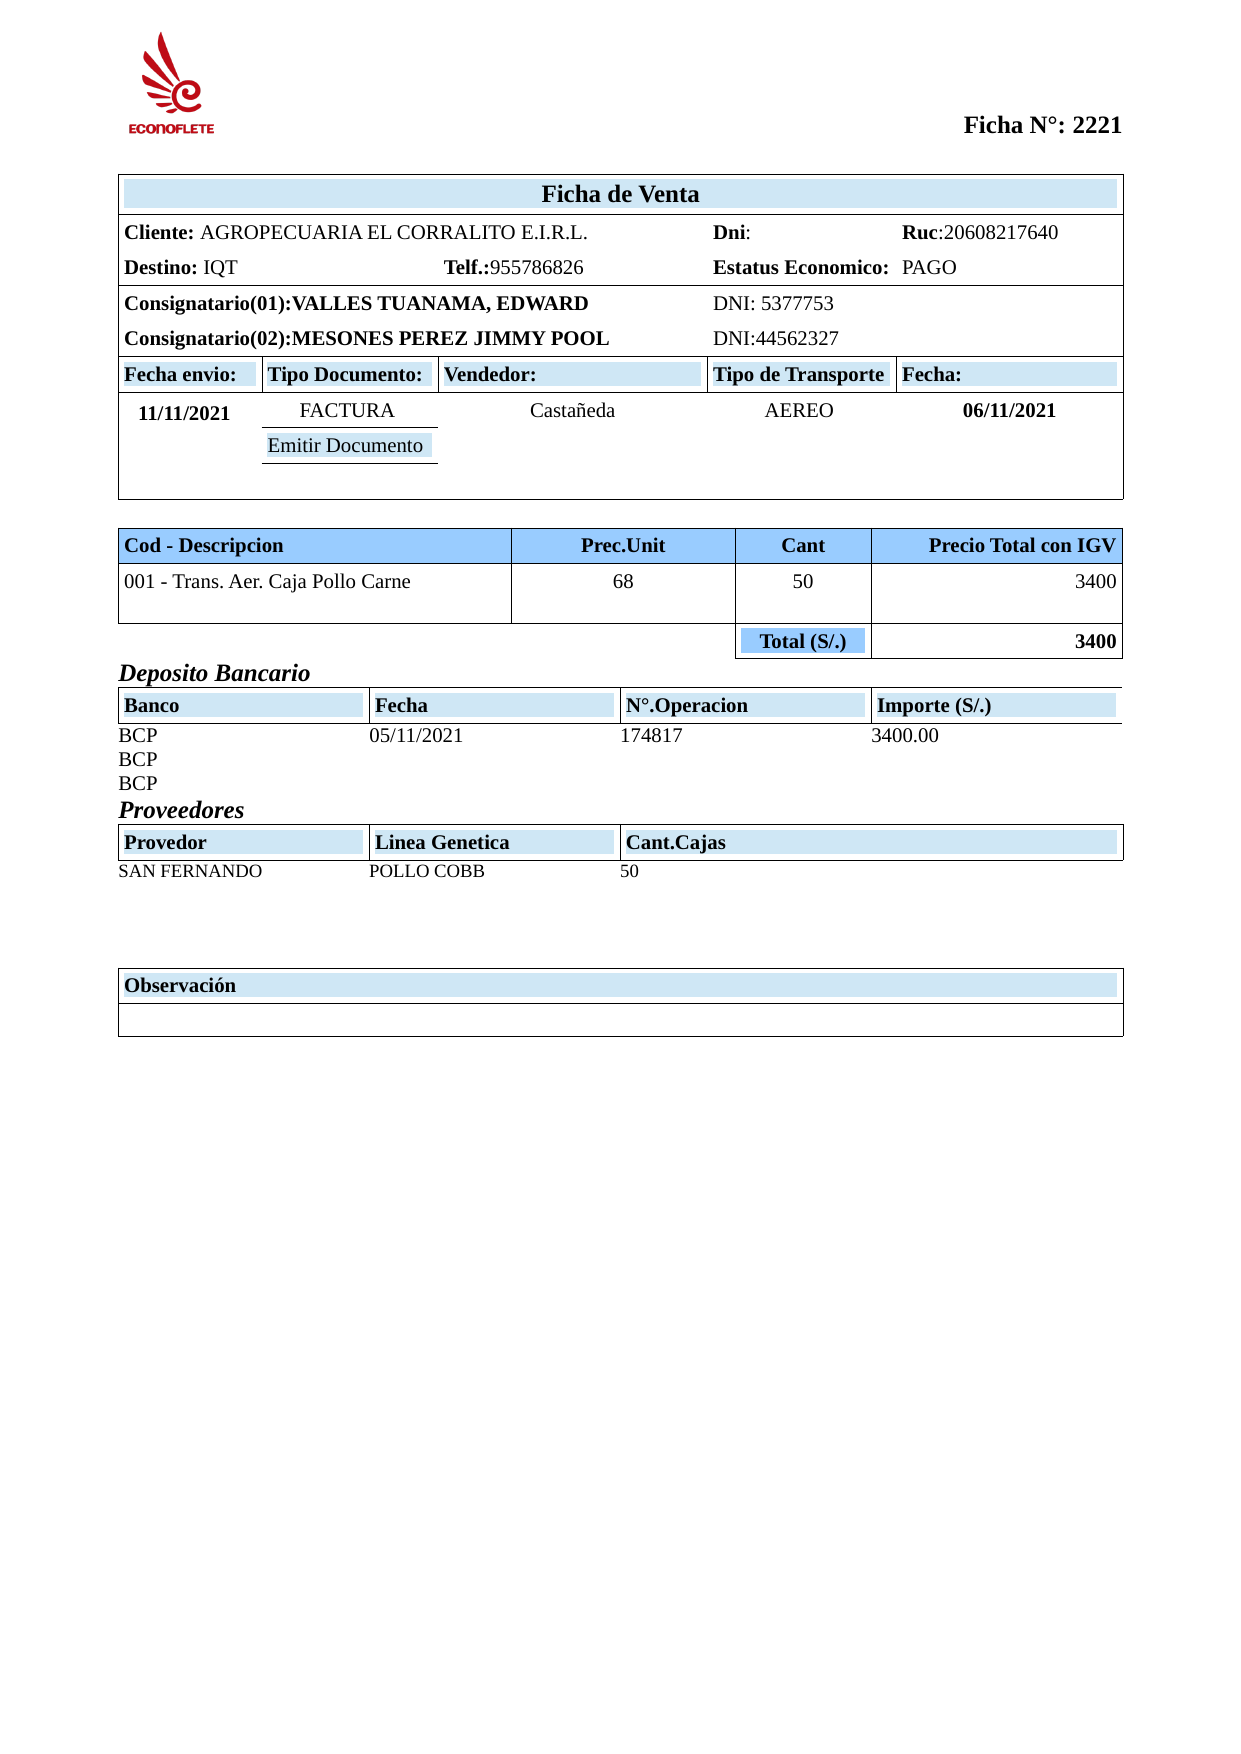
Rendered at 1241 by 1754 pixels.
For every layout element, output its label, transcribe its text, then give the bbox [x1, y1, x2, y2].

table_cell [119, 1004, 1123, 1036]
table_header Cod - Descripcion [119, 529, 511, 563]
table_cell Castañeda [438, 393, 707, 498]
table_cell POLLO COBB [369, 861, 620, 881]
table_cell [118, 903, 369, 924]
table_cell [620, 903, 1123, 924]
table_cell [262, 464, 438, 498]
table_cell 50 [736, 564, 871, 623]
table_cell [620, 747, 871, 771]
table_header Ficha de Venta [119, 175, 1123, 214]
table_cell 3400 [872, 624, 1122, 658]
table_cell 06/11/2021 [896, 393, 1123, 498]
table_cell [118, 624, 511, 658]
table_cell Dni: [707, 215, 896, 249]
table_header Linea Genetica [370, 825, 620, 859]
table_cell [369, 946, 620, 967]
table_cell Tipo Documento: [263, 357, 438, 392]
text Deposito Bancario [118, 658, 1122, 687]
table_cell 68 [512, 564, 735, 623]
table_cell 05/11/2021 [369, 724, 620, 747]
table_cell 174817 [620, 724, 871, 747]
table_cell Consignatario(01):VALLES TUANAMA, EDWARD [119, 286, 707, 321]
table_cell [369, 881, 620, 903]
table_cell [511, 624, 735, 658]
table_cell Fecha: [897, 357, 1123, 392]
table_cell [620, 771, 871, 795]
table_cell [369, 747, 620, 771]
table_cell BCP [118, 724, 369, 747]
table_header Cant [736, 529, 871, 563]
picture [118, 31, 225, 134]
table_header N°.Operacion [621, 688, 871, 723]
table_cell 3400.00 [871, 724, 1122, 747]
table_cell Consignatario(02):MESONES PEREZ JIMMY POOL [119, 321, 707, 356]
table_cell [369, 924, 620, 946]
table_cell 11/11/2021 [119, 393, 262, 498]
table_cell [118, 924, 369, 946]
table_cell Total (S/.) [736, 624, 871, 658]
table_cell 3400 [872, 564, 1122, 623]
table_cell AEREO [707, 393, 896, 498]
table_header Precio Total con IGV [872, 529, 1122, 563]
table_cell SAN FERNANDO [118, 861, 369, 881]
table_cell Telf.:955786826 [438, 249, 707, 285]
table_header Cant.Cajas [621, 825, 1123, 859]
table_cell Estatus Economico: [707, 249, 896, 285]
table_header Provedor [119, 825, 369, 859]
table_cell 50 [620, 861, 1123, 881]
table_cell FACTURA [262, 393, 438, 427]
table_cell [369, 771, 620, 795]
table_cell [871, 771, 1122, 795]
table_cell Tipo de Transporte [708, 357, 896, 392]
table_cell BCP [118, 771, 369, 795]
table_cell DNI:44562327 [707, 321, 1123, 356]
table_cell [620, 881, 1123, 903]
table_cell [118, 946, 369, 967]
table_cell PAGO [896, 249, 1123, 285]
table_cell [620, 924, 1123, 946]
table_header Prec.Unit [512, 529, 735, 563]
table_cell Fecha envio: [119, 357, 262, 392]
table_cell 001 - Trans. Aer. Caja Pollo Carne [119, 564, 511, 623]
table_cell Emitir Documento [262, 428, 438, 463]
table_header Banco [119, 688, 369, 723]
table_cell BCP [118, 747, 369, 771]
table_cell Ruc:20608217640 [896, 215, 1123, 249]
table_cell Cliente: AGROPECUARIA EL CORRALITO E.I.R.L. [119, 215, 707, 249]
table_header Importe (S/.) [872, 688, 1122, 723]
table_cell [369, 903, 620, 924]
table_cell [871, 747, 1122, 771]
table_header Fecha [370, 688, 620, 723]
table_cell Vendedor: [439, 357, 707, 392]
table_cell Destino: IQT [119, 249, 438, 285]
table_cell DNI: 5377753 [707, 286, 1123, 321]
text Proveedores [118, 795, 1122, 824]
table_cell [118, 881, 369, 903]
table_header Observación [119, 969, 1123, 1003]
table_cell [620, 946, 1123, 967]
